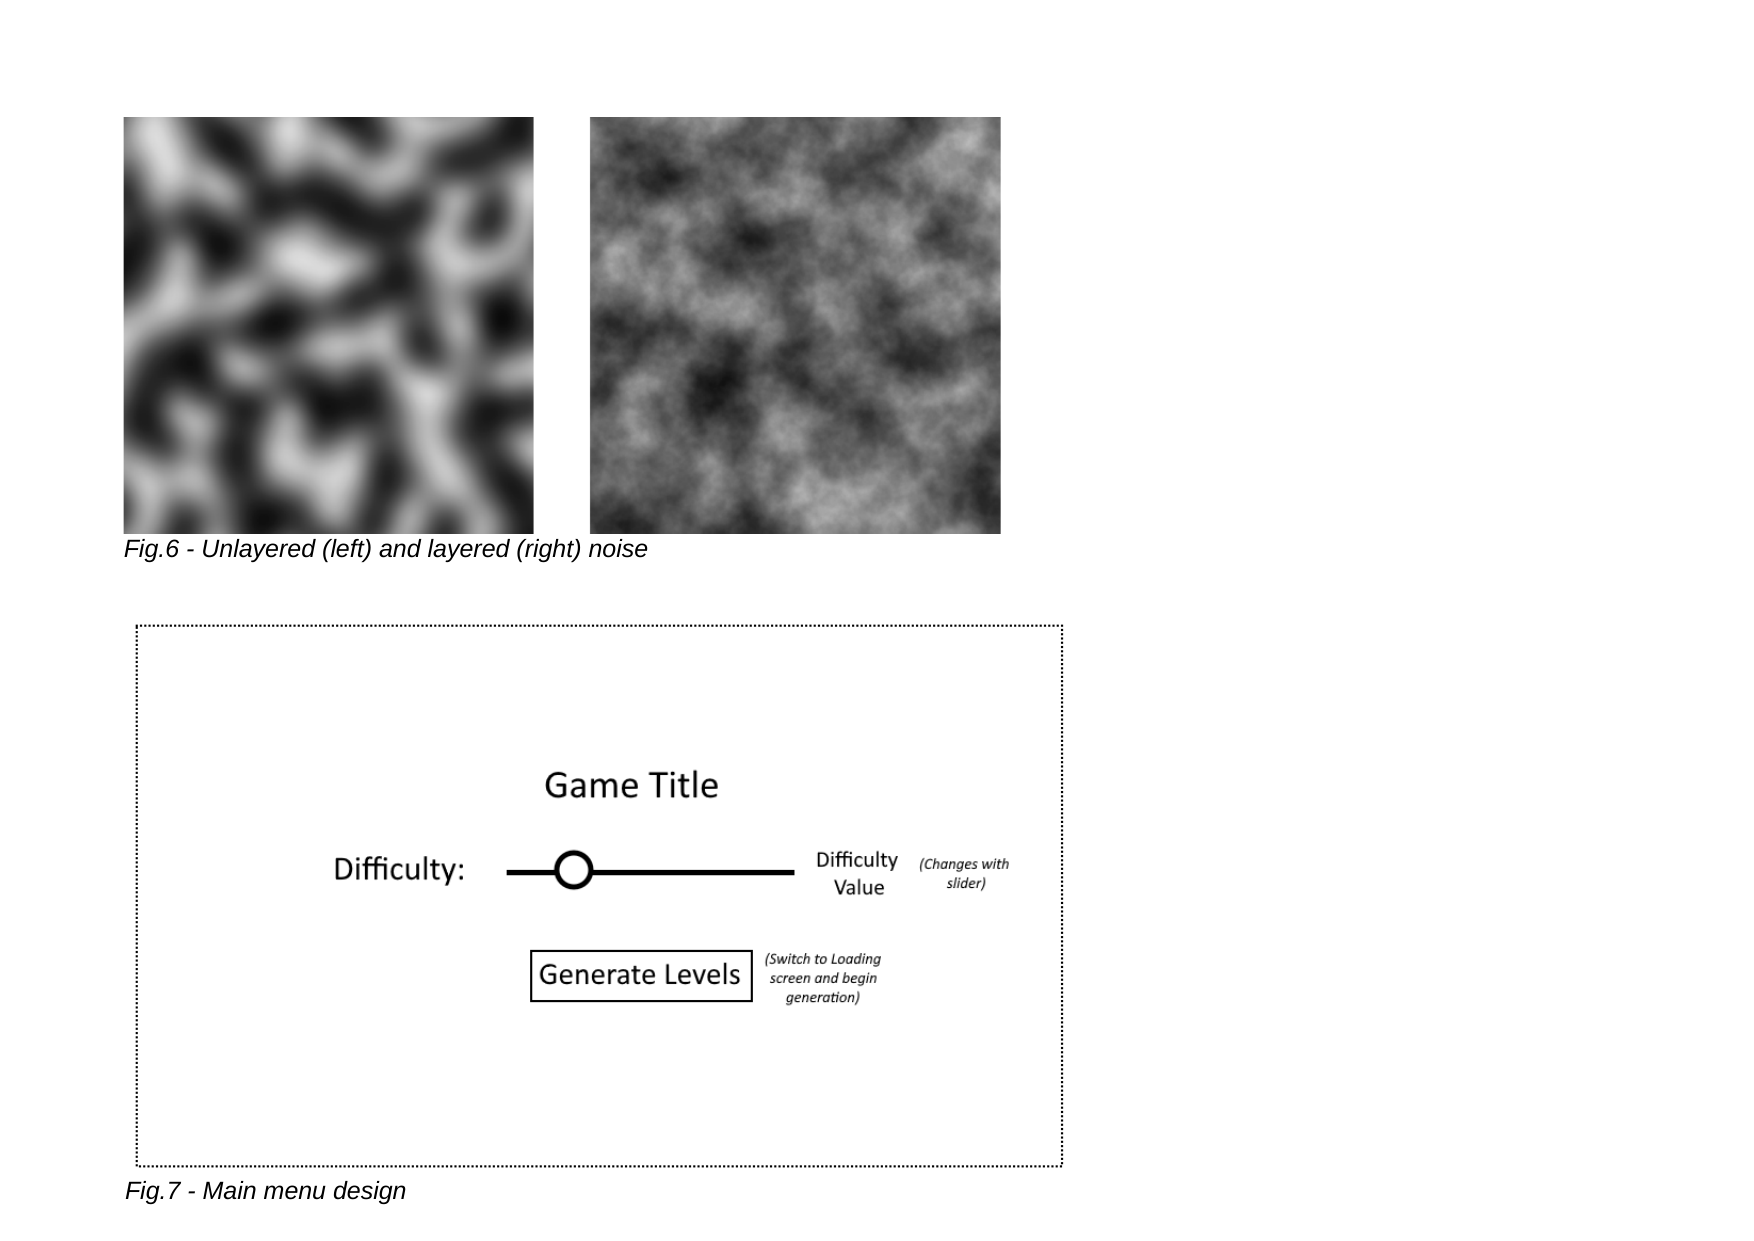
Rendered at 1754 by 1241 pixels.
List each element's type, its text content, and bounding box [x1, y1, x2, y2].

text Fig.7 - Main menu design [125, 1176, 1076, 1204]
picture [124, 614, 1077, 1176]
text Fig.6 - Unlayered (left) and layered (right) noise [123, 534, 1001, 563]
picture [123, 117, 1002, 534]
